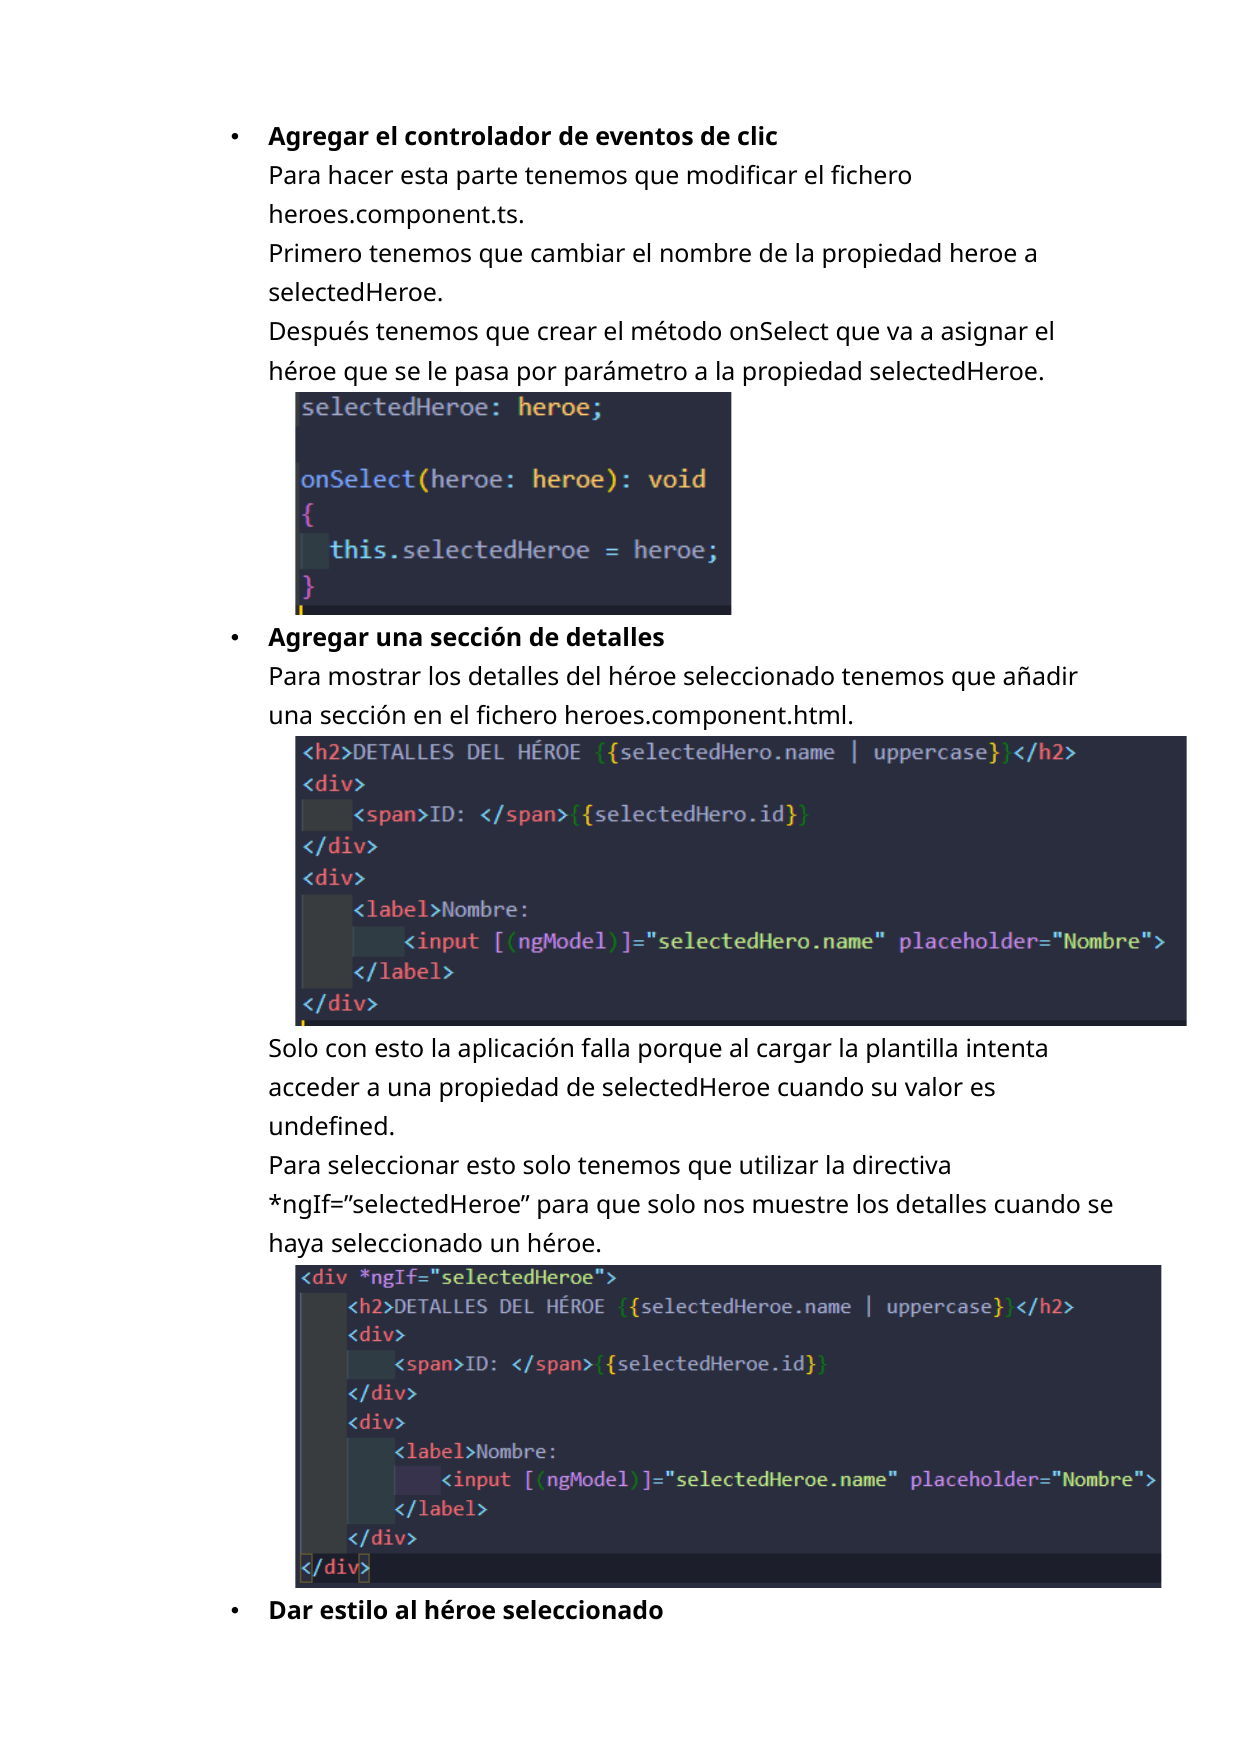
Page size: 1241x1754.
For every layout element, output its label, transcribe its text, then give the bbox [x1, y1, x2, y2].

list Primero tenemos que cambiar el nombre de la propiedad heroe a selectedHeroe. [231, 236, 1122, 309]
list Agregar una sección de detalles [231, 392, 1122, 653]
list Solo con esto la aplicación falla porque al cargar la plantilla intenta acceder a una propiedad de selectedHeroe cuando su valor es undefined. [231, 737, 1122, 1143]
picture [295, 736, 1187, 1026]
list Dar estilo al héroe seleccionado [231, 1265, 1122, 1626]
list Para seleccionar esto solo tenemos que utilizar la directiva *ngIf=”selectedHeroe” para que solo nos muestre los detalles cuando se haya seleccionado un héroe. [231, 1148, 1122, 1260]
picture [295, 392, 732, 615]
list Para hacer esta parte tenemos que modificar el fichero heroes.component.ts. [231, 157, 1122, 231]
list Después tenemos que crear el método onSelect que va a asignar el héroe que se le pasa por parámetro a la propiedad selectedHeroe. [231, 314, 1122, 387]
picture [295, 1265, 1162, 1588]
list Para mostrar los detalles del héroe seleccionado tenemos que añadir una sección en el fichero heroes.component.html. [231, 658, 1122, 732]
list Agregar el controlador de eventos de clic [231, 118, 1122, 152]
